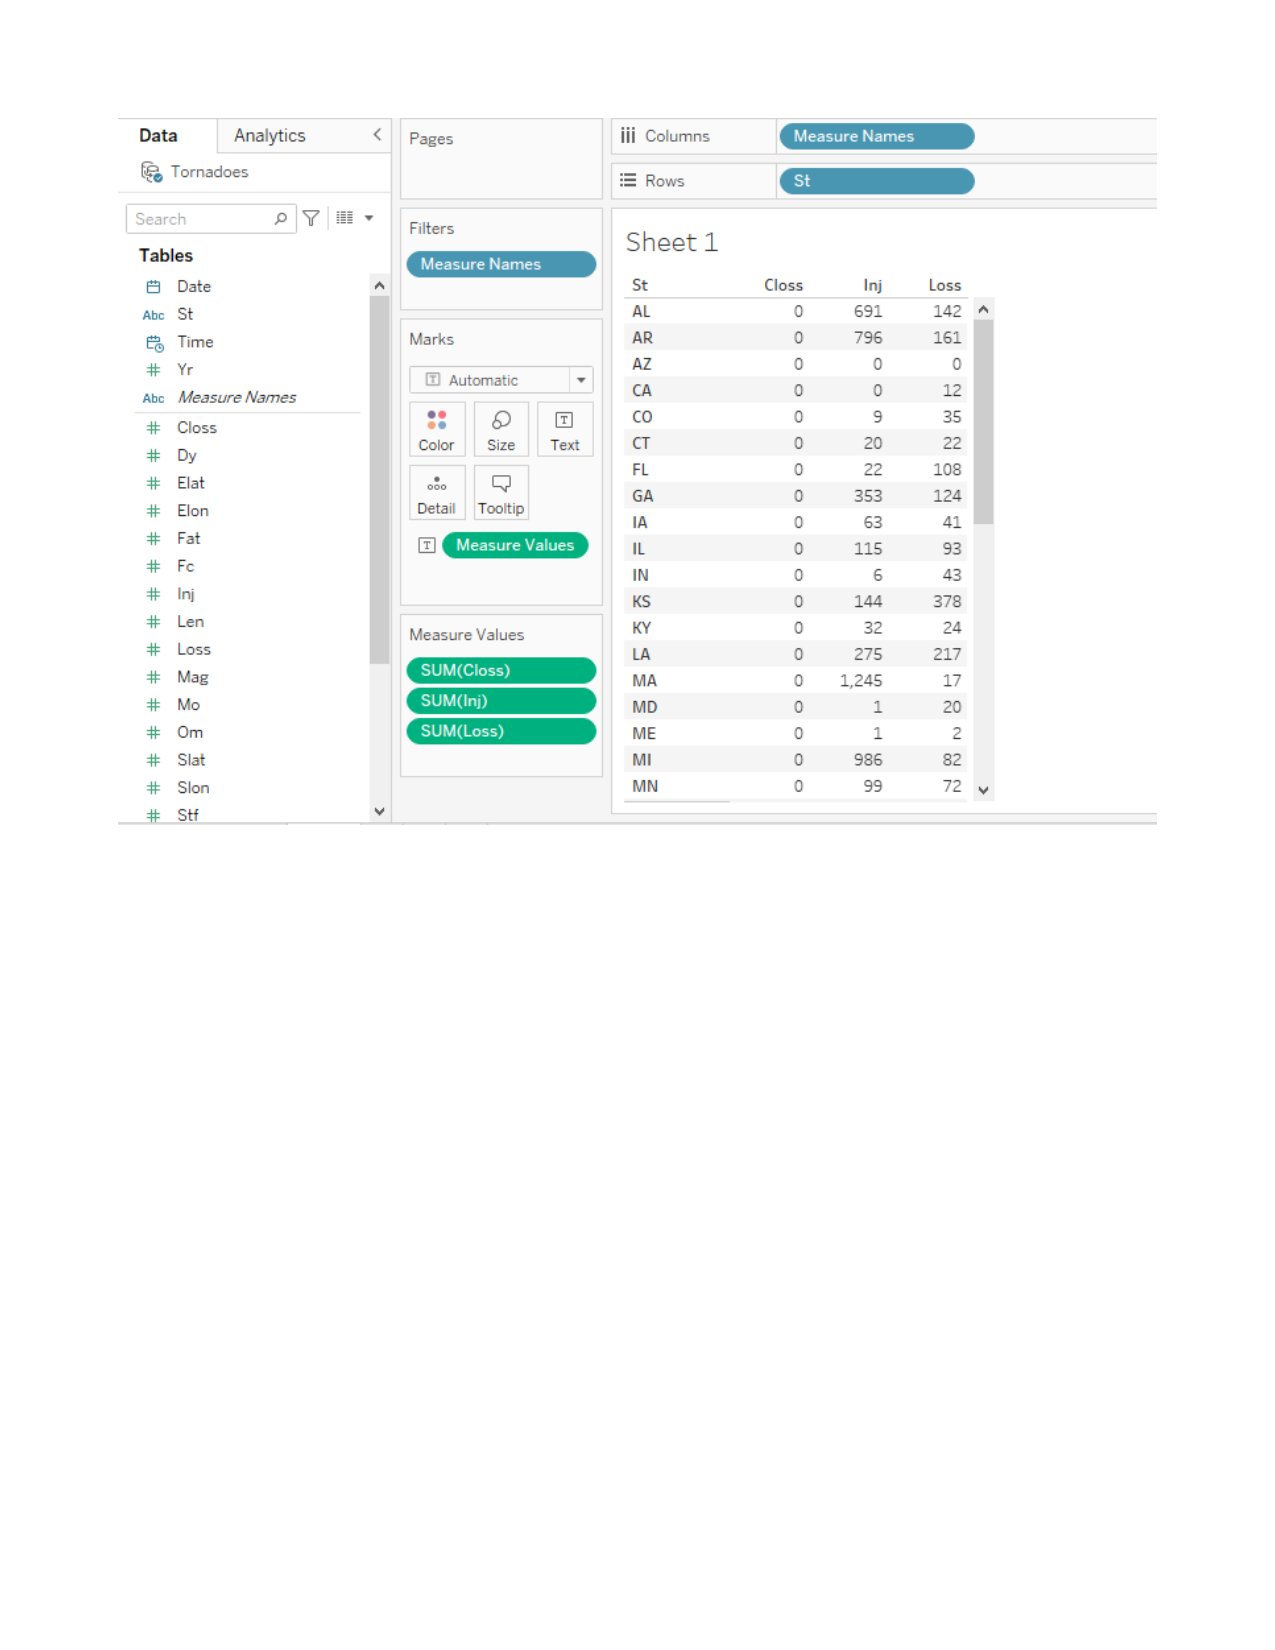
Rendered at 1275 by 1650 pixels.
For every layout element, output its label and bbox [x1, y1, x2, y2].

picture [118, 118, 1157, 825]
